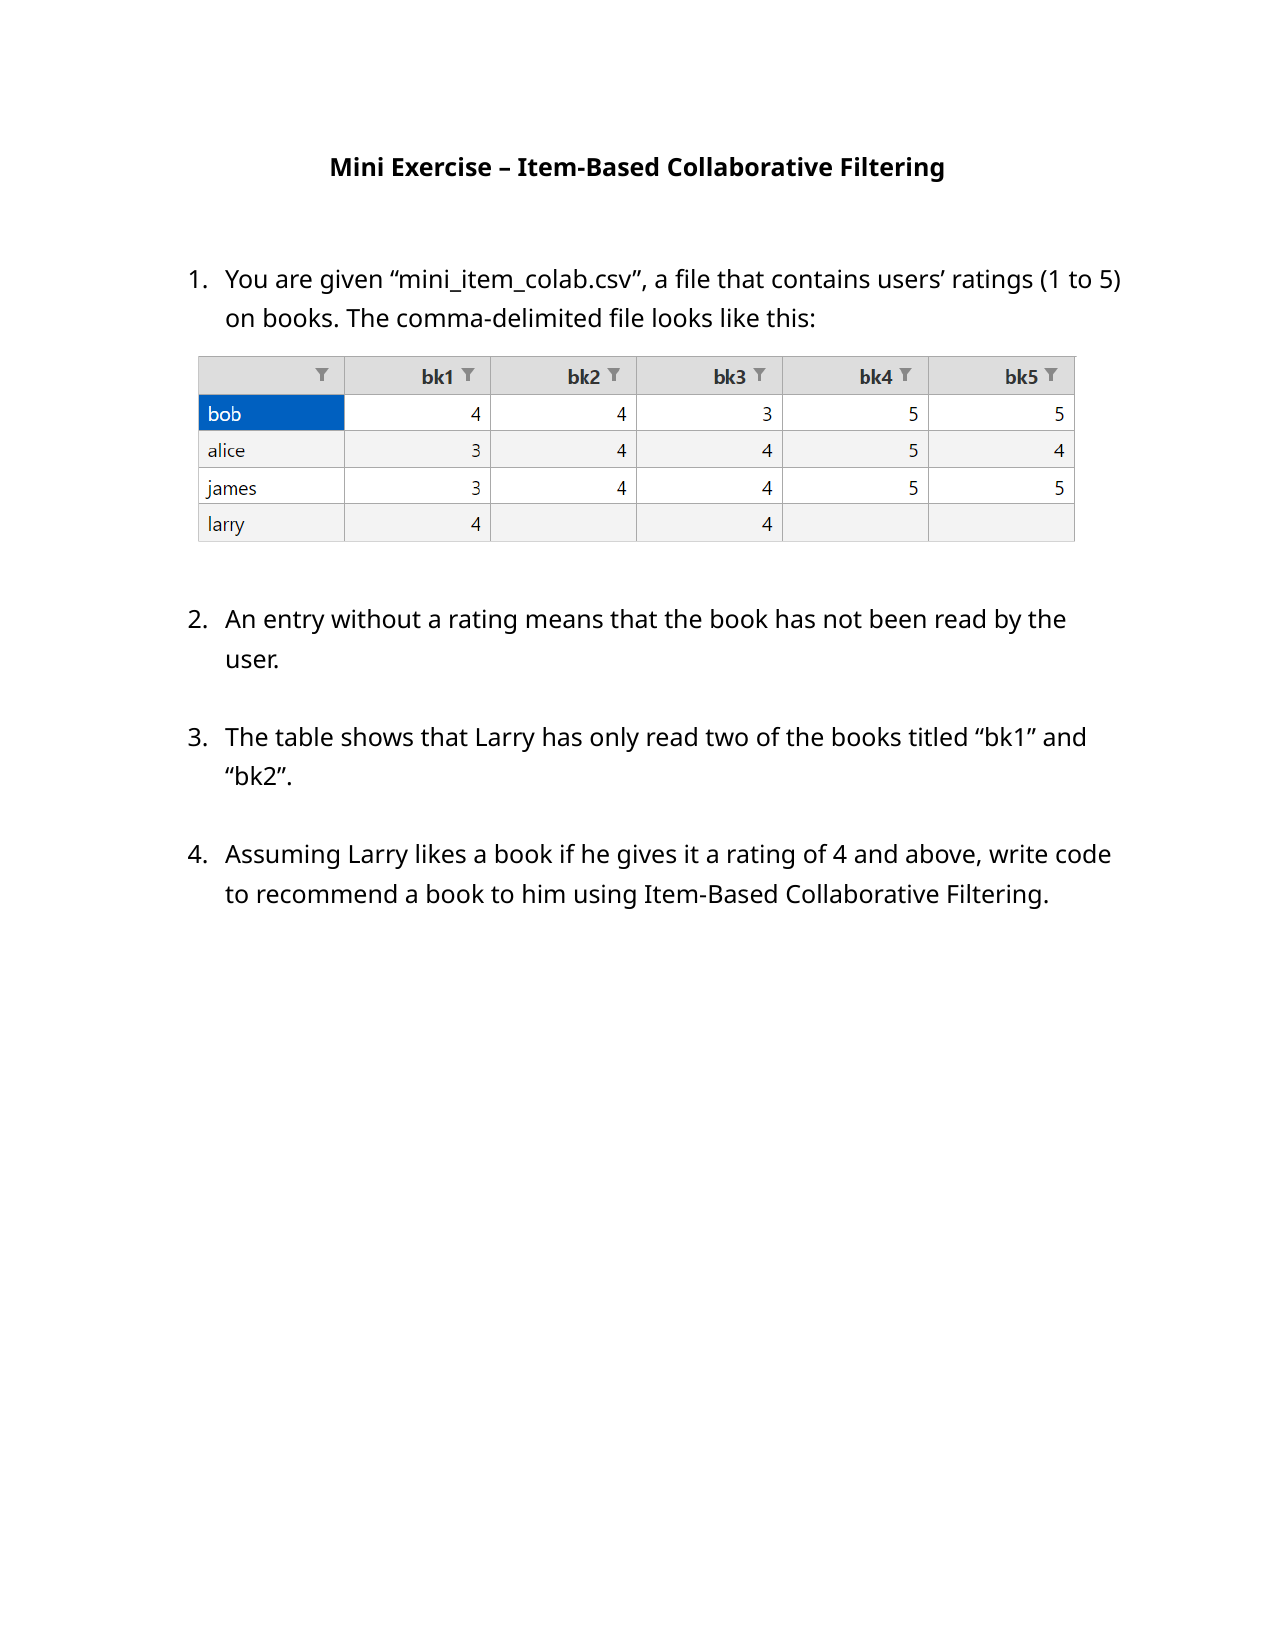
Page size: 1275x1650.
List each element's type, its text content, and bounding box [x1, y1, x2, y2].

list You are given “mini_item_colab.csv”, a file that contains users’ ratings (1 to 5) on books. The comma-delimited file looks like this: [187, 262, 1125, 335]
list Assuming Larry likes a book if he gives it a rating of 4 and above, write code to recommend a book to him using Item-Based Collaborative Filtering. [187, 837, 1125, 910]
list An entry without a rating means that the book has not been read by the user. [187, 602, 1125, 675]
text Mini Exercise – Item-Based Collaborative Filtering [150, 150, 1125, 184]
list The table shows that Larry has only read two of the books titled “bk1” and “bk2”. [187, 720, 1125, 793]
